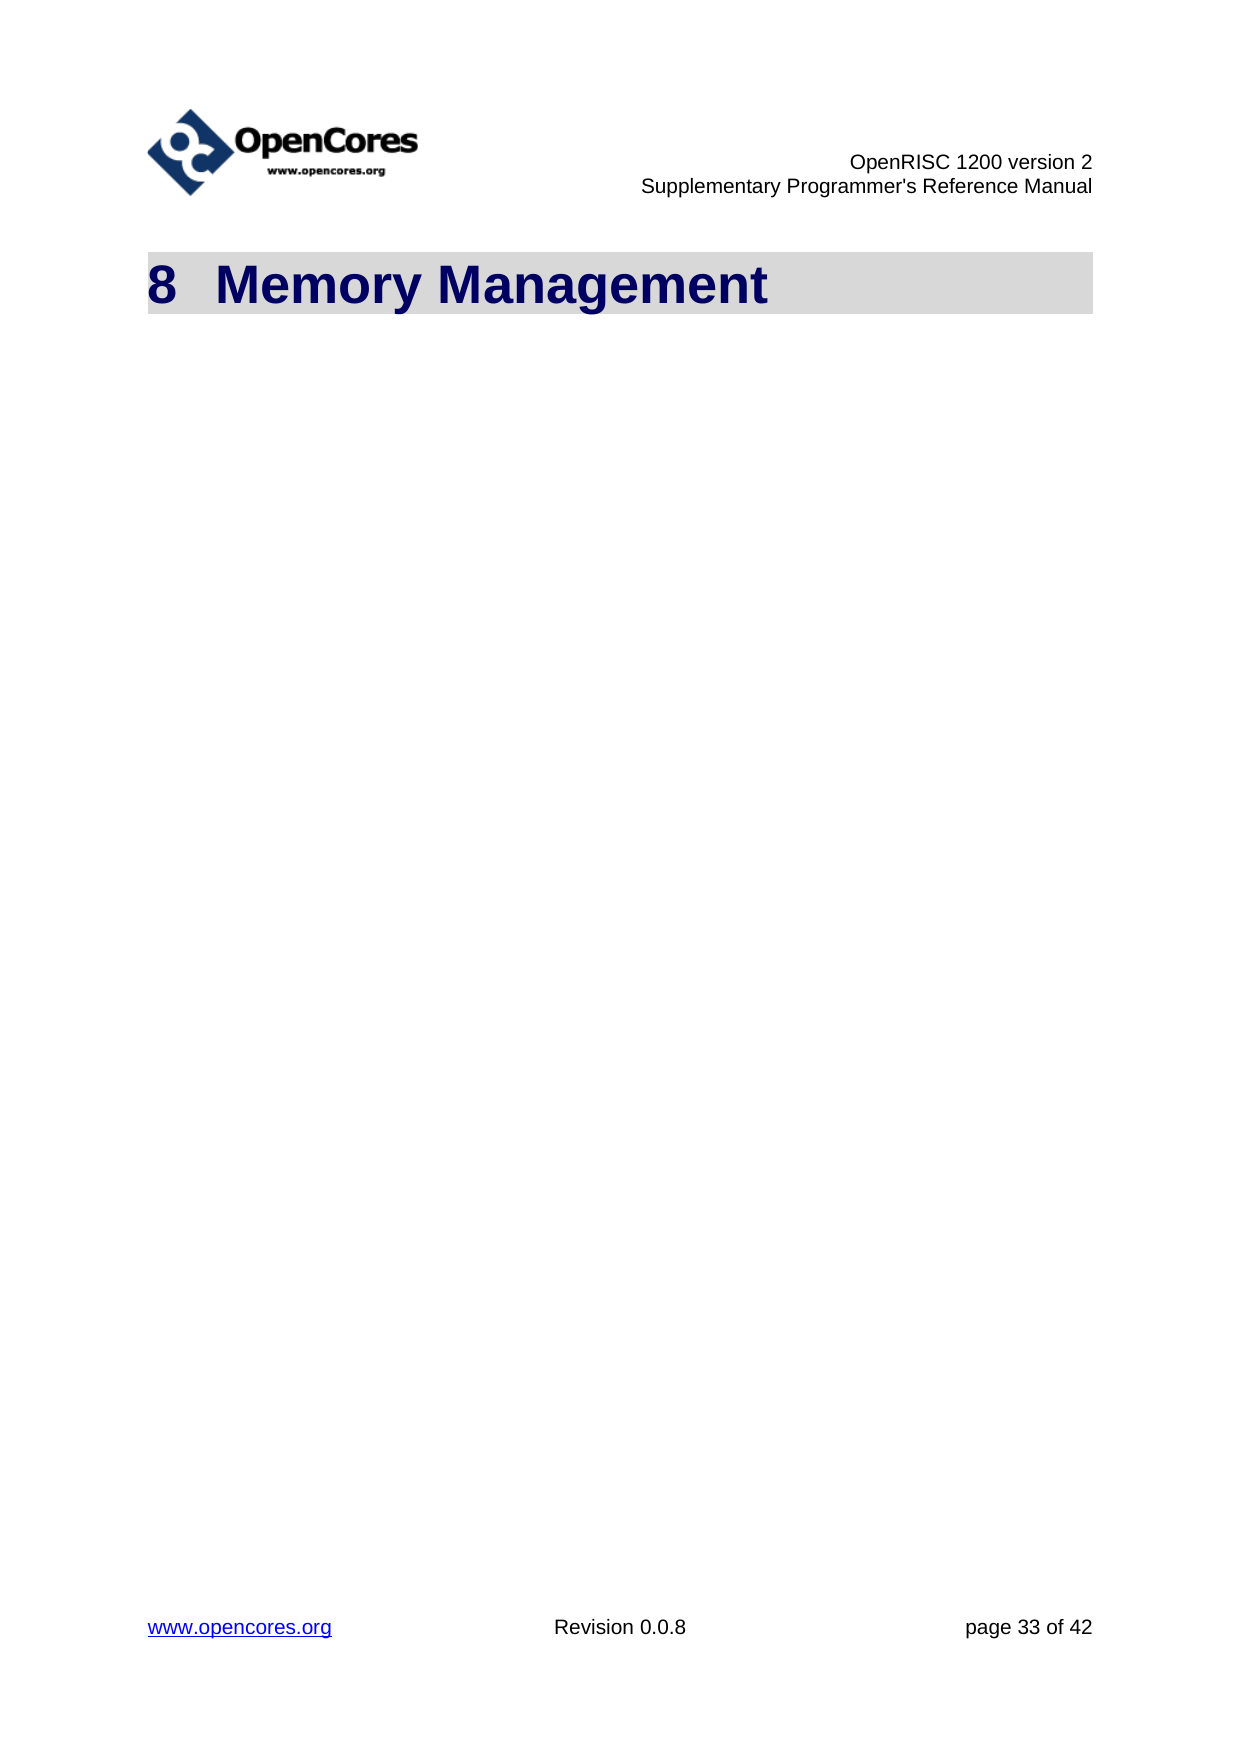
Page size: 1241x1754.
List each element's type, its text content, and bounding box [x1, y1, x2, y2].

picture [147, 109, 418, 196]
subtitle Memory Management [148, 252, 1093, 314]
